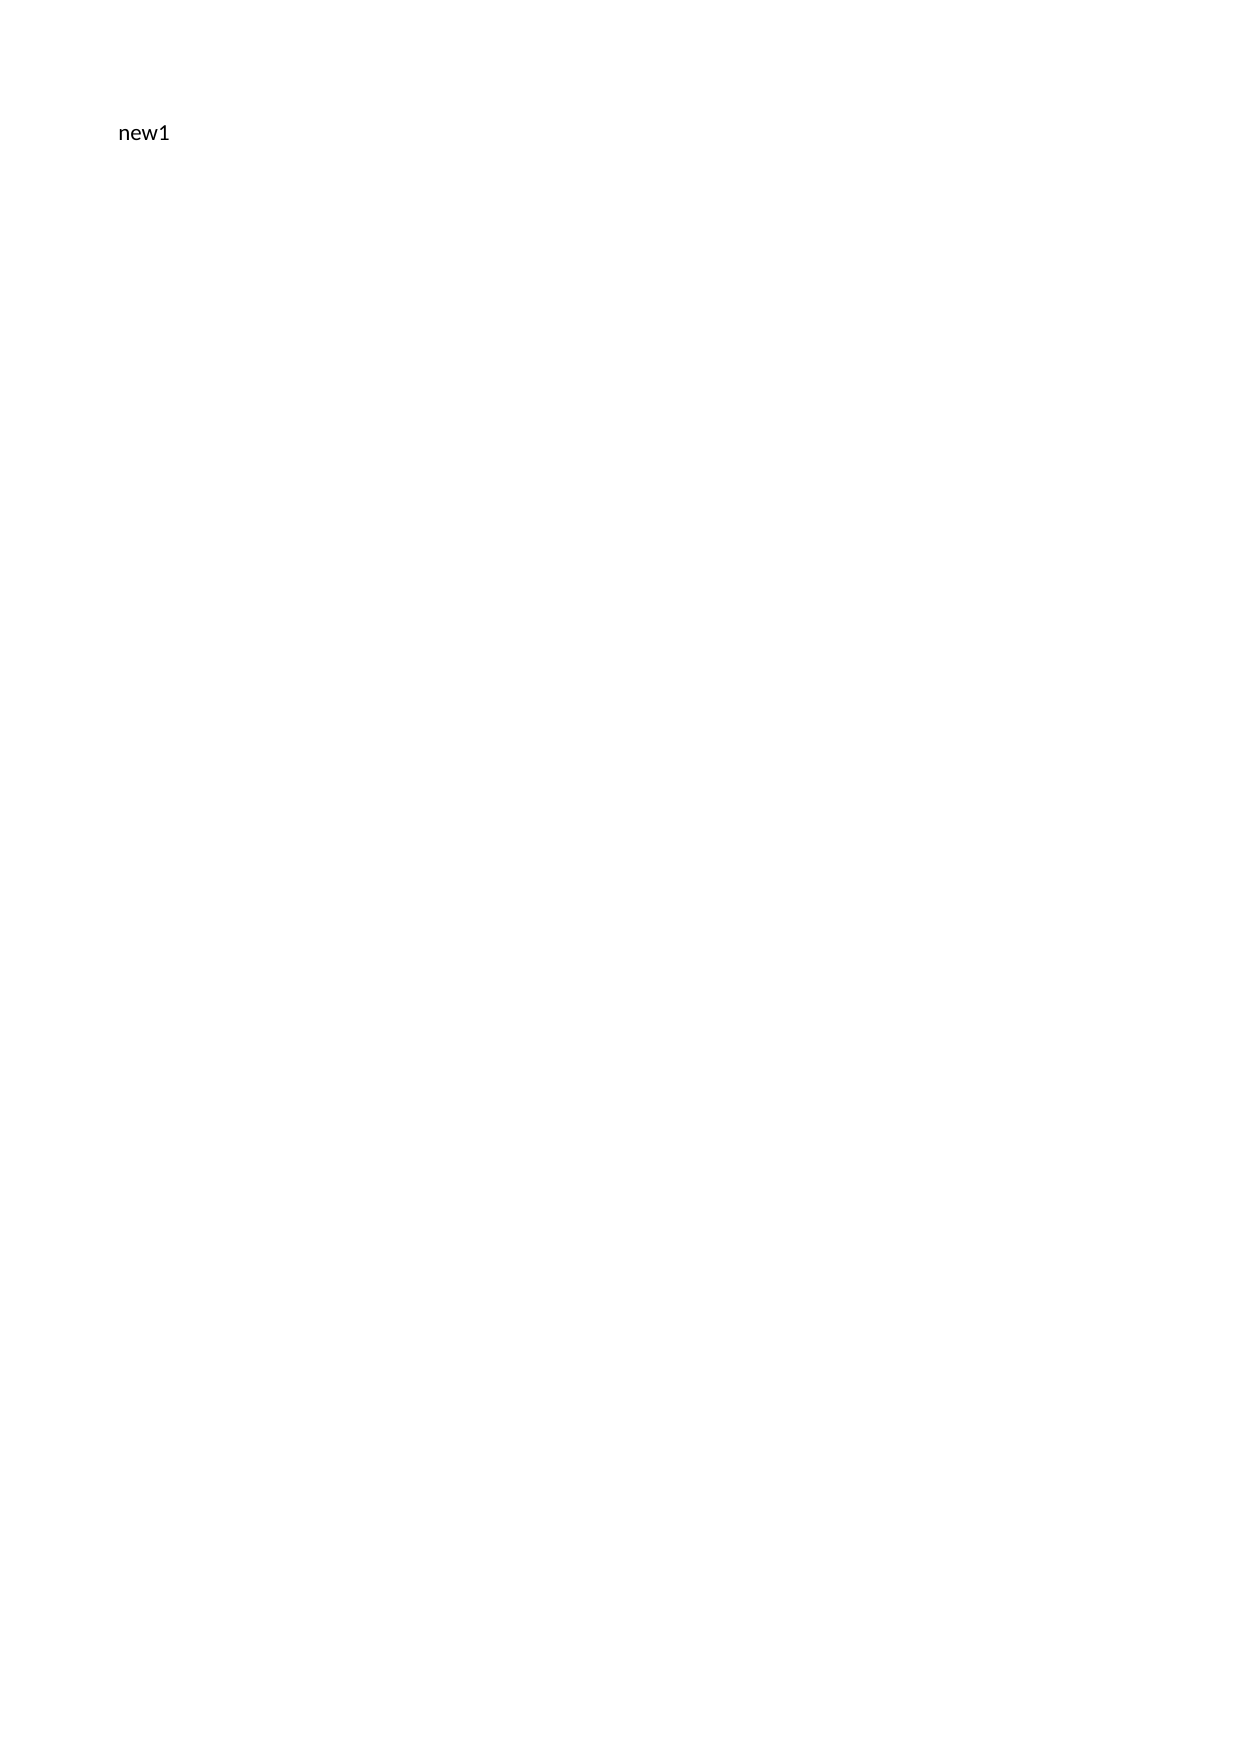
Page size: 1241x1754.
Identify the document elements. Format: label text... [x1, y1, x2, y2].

text new1 [118, 118, 1122, 146]
